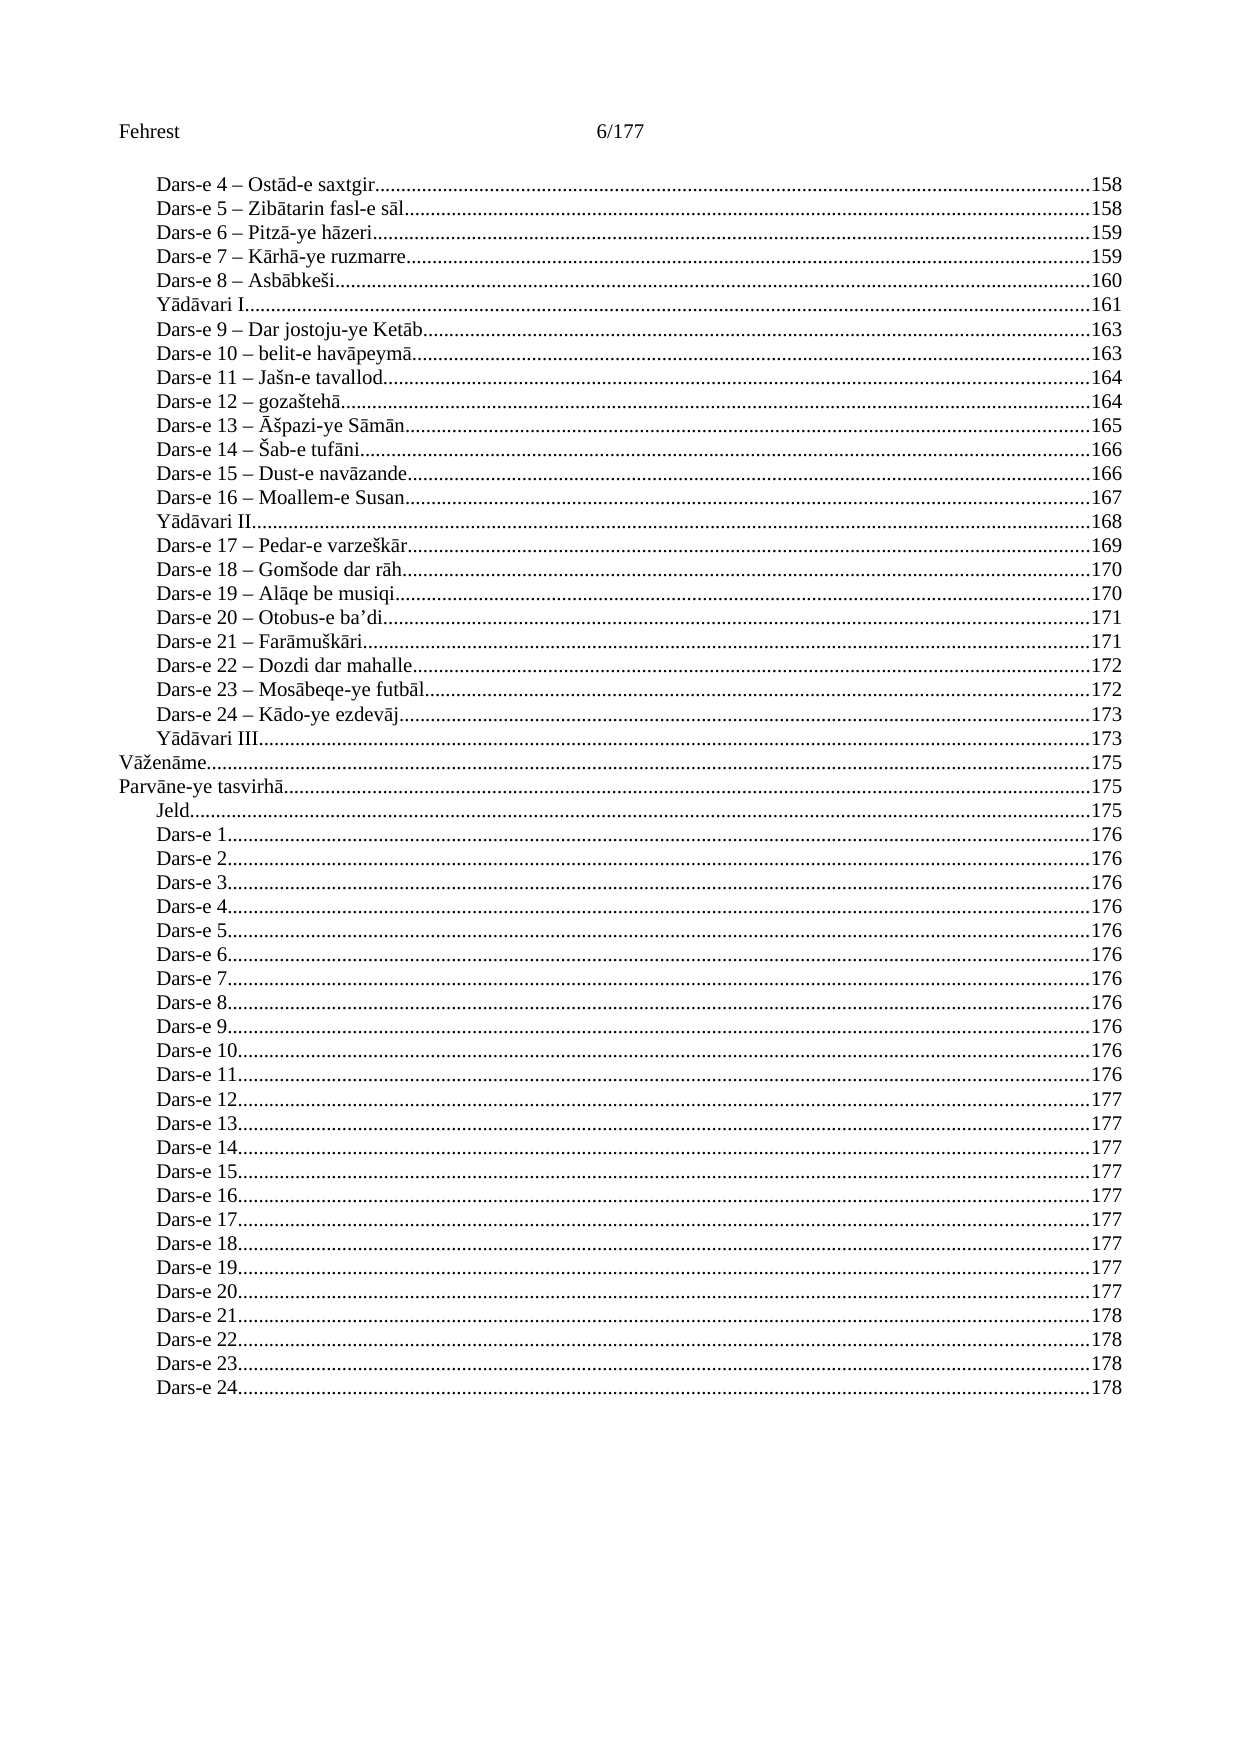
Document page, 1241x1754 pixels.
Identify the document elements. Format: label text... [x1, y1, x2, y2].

text Yādāvari II 168 [118, 509, 1122, 533]
text Dars‐e 24 – Kādo‐ye ezdevāj 173 [118, 701, 1122, 726]
text Dars‐e 18 – Gomšode dar rāh 170 [118, 557, 1122, 581]
text Dars‐e 19 177 [118, 1255, 1122, 1279]
text Dars‐e 20 – Otobus‐e ba’di 171 [118, 605, 1122, 629]
text Dars‐e 15 – Dust‐e navāzande 166 [118, 461, 1122, 485]
text Dars‐e 5 – Zibātarin fasl‐e sāl 158 [118, 196, 1122, 220]
text Dars‐e 2 176 [118, 846, 1122, 870]
text Dars‐e 10 176 [118, 1038, 1122, 1062]
text Dars‐e 21 – Farāmuškāri 171 [118, 629, 1122, 653]
text Dars‐e 4 – Ostād‐e saxtgir 158 [118, 172, 1122, 196]
text Dars‐e 13 177 [118, 1111, 1122, 1134]
text Dars‐e 23 – Mosābeqe‐ye futbāl 172 [118, 677, 1122, 701]
text Dars‐e 5 176 [118, 918, 1122, 942]
text Dars‐e 10 – belit‐e havāpeymā 163 [118, 341, 1122, 364]
text Dars‐e 15 177 [118, 1159, 1122, 1183]
text Dars‐e 22 – Dozdi dar mahalle 172 [118, 653, 1122, 677]
text Yādāvari I 161 [118, 292, 1122, 316]
text Dars‐e 8 176 [118, 990, 1122, 1014]
text Dars‐e 11 176 [118, 1062, 1122, 1086]
text Dars‐e 1 176 [118, 822, 1122, 846]
text Dars‐e 16 177 [118, 1183, 1122, 1207]
text Dars‐e 24 178 [118, 1375, 1122, 1399]
text Dars‐e 19 – Alāqe be musiqi 170 [118, 581, 1122, 605]
text Dars‐e 11 – Jašn‐e tavallod 164 [118, 364, 1122, 389]
text Dars‐e 4 176 [118, 894, 1122, 918]
text Dars‐e 3 176 [118, 870, 1122, 894]
text Dars‐e 12 – gozaštehā 164 [118, 389, 1122, 413]
text Dars‐e 13 – Āšpazi‐ye Sāmān 165 [118, 413, 1122, 437]
text Dars‐e 7 176 [118, 966, 1122, 990]
text Dars‐e 20 177 [118, 1279, 1122, 1303]
text Dars‐e 6 – Pitzā‐ye hāzeri 159 [118, 220, 1122, 244]
text Jeld 175 [118, 798, 1122, 822]
text Vāženāme 175 [118, 749, 1122, 774]
text Dars‐e 12 177 [118, 1086, 1122, 1111]
text Dars‐e 23 178 [118, 1351, 1122, 1375]
text Dars‐e 9 176 [118, 1014, 1122, 1038]
text Dars‐e 8 – Asbābkeši 160 [118, 268, 1122, 292]
text Dars‐e 9 – Dar jostoju‐ye Ketāb 163 [118, 316, 1122, 341]
text Dars‐e 18 177 [118, 1231, 1122, 1255]
text Parvāne‐ye tasvirhā 175 [118, 774, 1122, 798]
text Dars‐e 17 177 [118, 1207, 1122, 1231]
text Yādāvari III 173 [118, 726, 1122, 749]
text Dars‐e 16 – Moallem‐e Susan 167 [118, 485, 1122, 509]
text Dars‐e 22 178 [118, 1327, 1122, 1351]
text Dars‐e 14 177 [118, 1134, 1122, 1159]
text Dars‐e 7 – Kārhā‐ye ruzmarre 159 [118, 244, 1122, 268]
text Dars‐e 6 176 [118, 942, 1122, 966]
text Dars‐e 14 – Šab‐e tufāni 166 [118, 437, 1122, 461]
text Dars‐e 17 – Pedar‐e varzeškār 169 [118, 533, 1122, 557]
text Dars‐e 21 178 [118, 1303, 1122, 1327]
